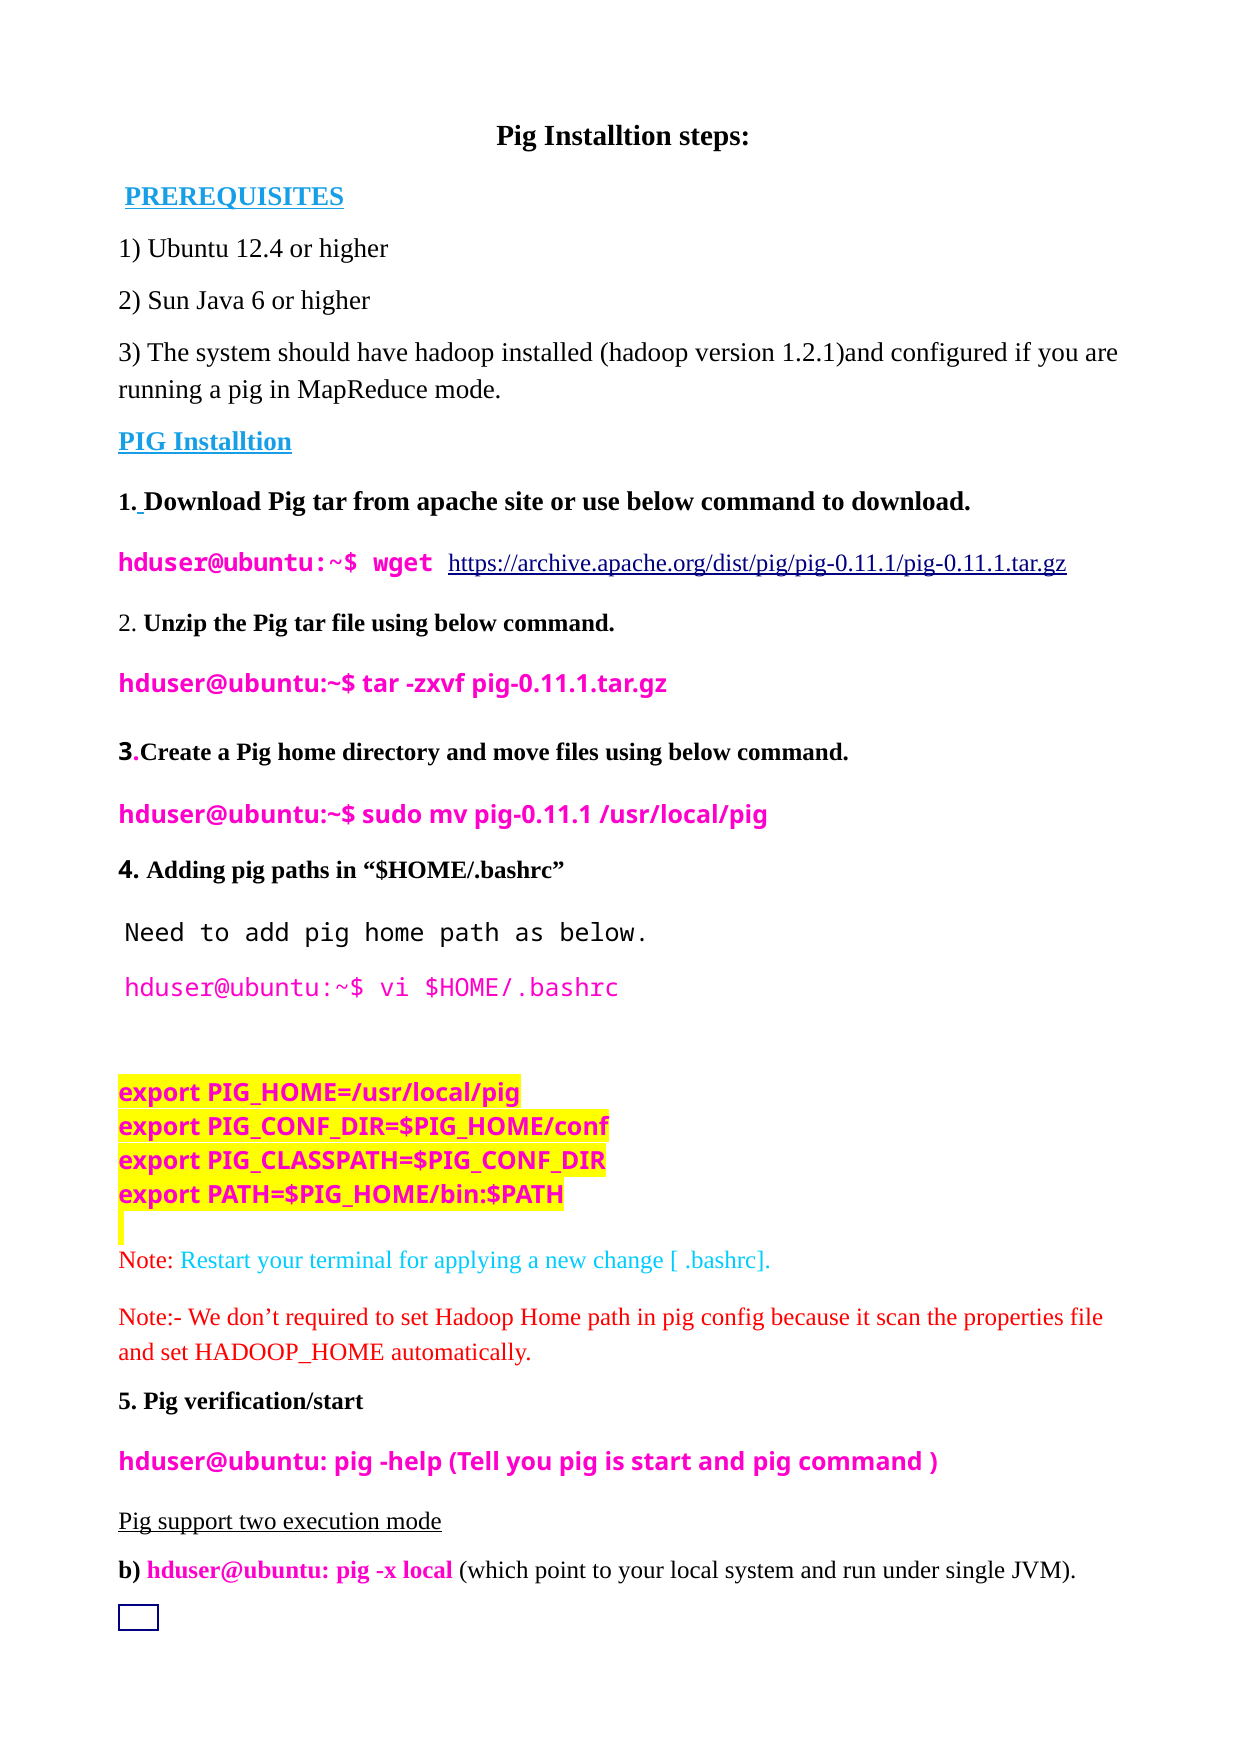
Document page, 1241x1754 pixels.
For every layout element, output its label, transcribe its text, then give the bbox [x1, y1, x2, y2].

text Note:- We don’t required to set Hadoop Home path in pig config because it scan the properties file and set HADOOP_HOME automatically. [118, 1302, 1122, 1365]
text hduser@ubuntu:~$ wget https://archive.apache.org/dist/pig/pig-0.11.1/pig-0.11.1.tar.gz [118, 545, 1122, 579]
text export PATH=$PIG_HOME/bin:$PATH [118, 1177, 1122, 1211]
text export PIG_HOME=/usr/local/pig [118, 1074, 1122, 1108]
text export PIG_CLASSPATH=$PIG_CONF_DIR [118, 1142, 1122, 1177]
text 1. Download Pig tar from apache site or use below command to download. [118, 485, 1122, 516]
text 1) Ubuntu 12.4 or higher [118, 232, 1122, 263]
text hduser@ubuntu:~$ vi $HOME/.bashrc [118, 970, 1122, 1004]
text b) hduser@ubuntu: pig -x local (which point to your local system and run under single JVM). [118, 1555, 1122, 1584]
text 3) The system should have hadoop installed (hadoop version 1.2.1)and configured if you are running a pig in MapReduce mode. [118, 336, 1122, 404]
text 5. Pig verification/start [118, 1386, 1122, 1414]
text hduser@ubuntu: pig -help (Tell you pig is start and pig command ) [118, 1443, 1122, 1477]
text hduser@ubuntu:~$ sudo mv pig-0.11.1 /usr/local/pig [118, 796, 1122, 830]
text 2) Sun Java 6 or higher [118, 284, 1122, 315]
text Note: Restart your terminal for applying a new change [ .bashrc]. [118, 1245, 1122, 1273]
text 4. Adding pig paths in “$HOME/.bashrc” [118, 852, 1122, 886]
text Pig support two execution mode [118, 1506, 1122, 1535]
text PIG Installtion [118, 425, 1122, 456]
text 2. Unzip the Pig tar file using below command. [118, 608, 1122, 637]
text 3.Create a Pig home directory and move files using below command. [118, 733, 1122, 767]
text Need to add pig home path as below. [118, 914, 1122, 948]
text Pig Installtion steps: [118, 118, 1122, 152]
text export PIG_CONF_DIR=$PIG_HOME/conf [118, 1108, 1122, 1142]
text PREREQUISITES [118, 180, 1122, 212]
text hduser@ubuntu:~$ tar -zxvf pig-0.11.1.tar.gz [118, 665, 1122, 699]
